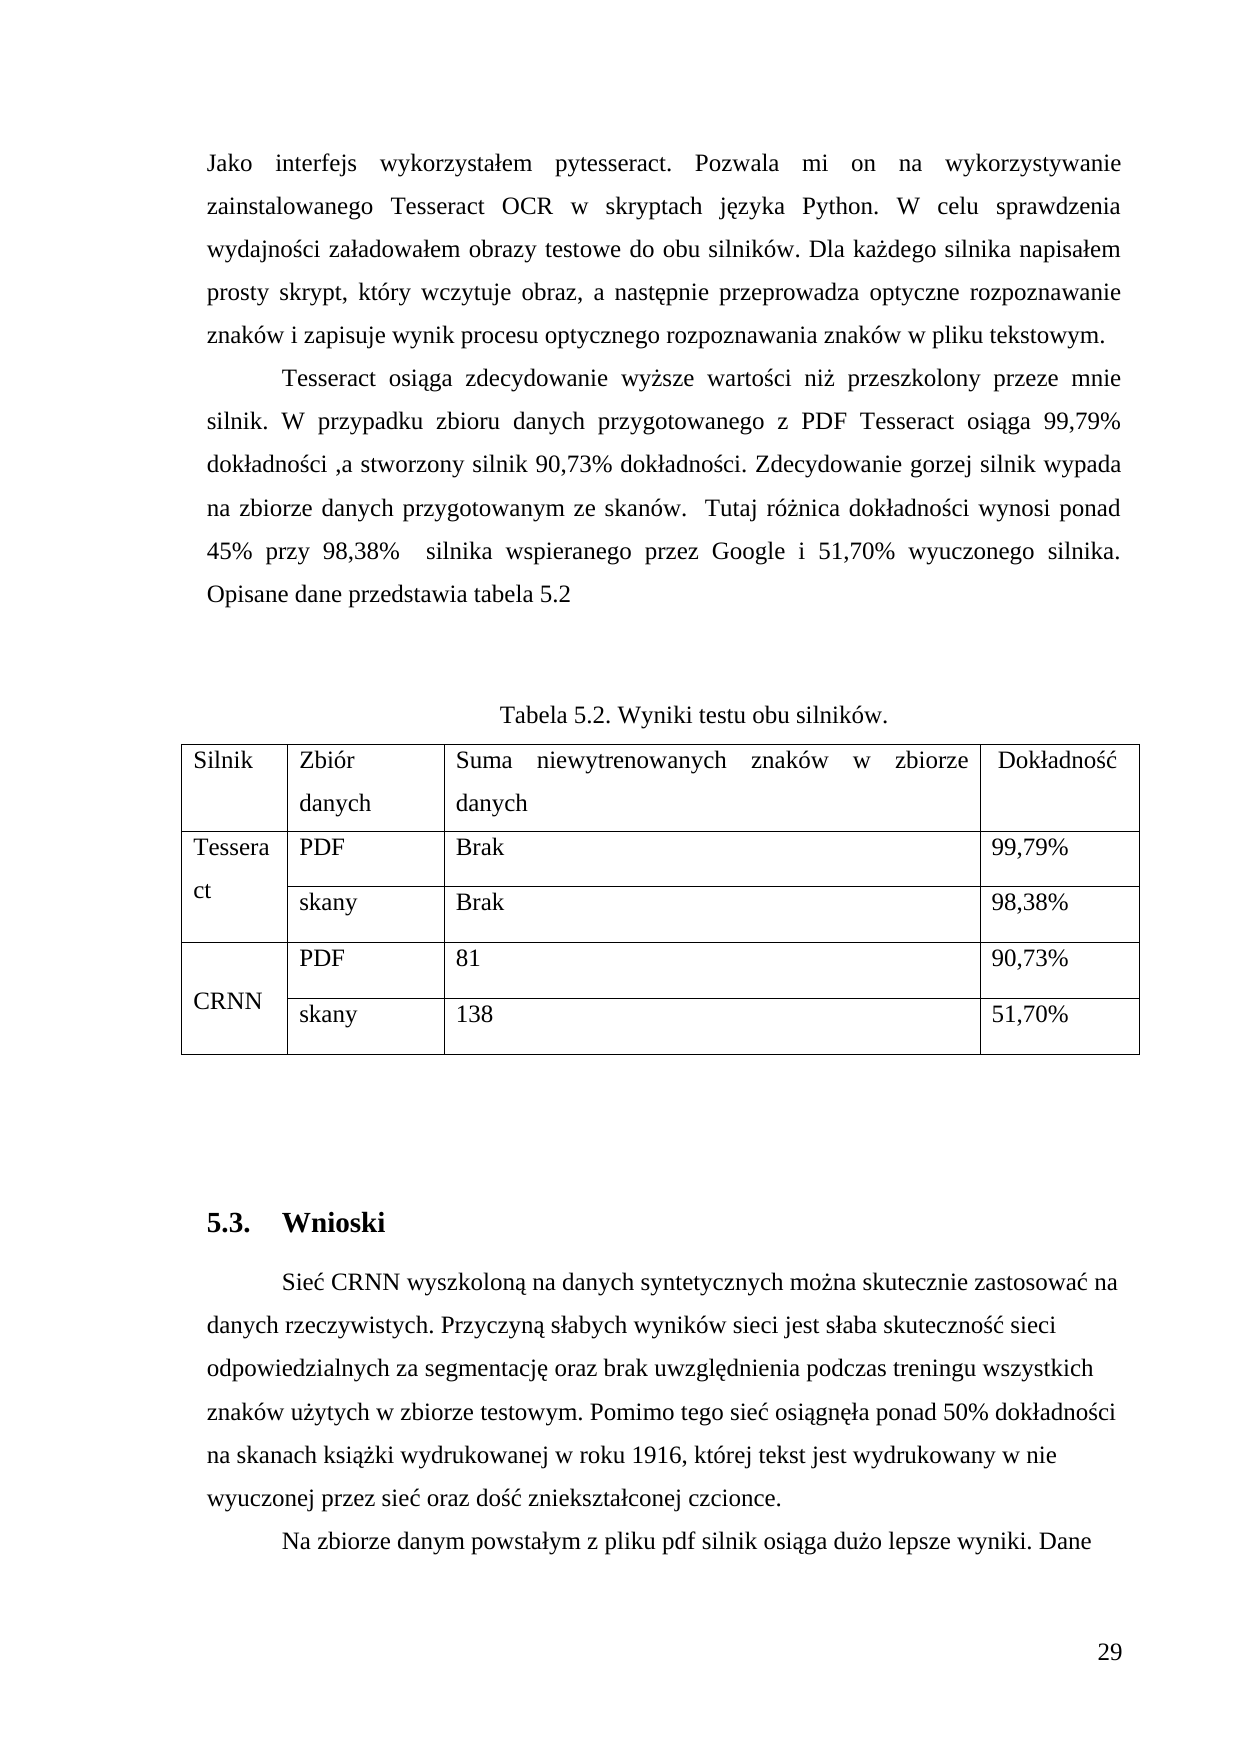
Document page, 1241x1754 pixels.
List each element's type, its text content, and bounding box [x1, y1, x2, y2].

table_cell 138 [445, 999, 980, 1054]
table_cell 98,38% [981, 887, 1139, 942]
table_cell PDF [288, 832, 444, 886]
text Tesseract osiąga zdecydowanie wyższe wartości niż przeszkolony przeze mnie silnik. W przypadku zbioru danych przygotowanego z PDF Tesseract osiąga 99,79% dokładności ,a stworzony silnik 90,73% dokładności. Zdecydowanie gorzej silnik wypada na zbiorze danych przygotowanym ze skanów. Tutaj różnica dokładności wynosi ponad 45% przy 98,38% silnika wspieranego przez Google i 51,70% wyuczonego silnika. Opisane dane przedstawia tabela 5.2 [207, 363, 1122, 608]
table_header Silnik [182, 745, 287, 831]
text Na zbiorze danym powstałym z pliku pdf silnik osiąga dużo lepsze wyniki. Dane [207, 1526, 1122, 1555]
table_cell Tesseract [182, 832, 287, 942]
table_cell 99,79% [981, 832, 1139, 886]
table_header Suma niewytrenowanych znaków w zbiorze danych [445, 745, 980, 831]
text Jako interfejs wykorzystałem pytesseract. Pozwala mi on na wykorzystywanie zainstalowanego Tesseract OCR w skryptach języka Python. W celu sprawdzenia wydajności załadowałem obrazy testowe do obu silników. Dla każdego silnika napisałem prosty skrypt, który wczytuje obraz, a następnie przeprowadza optyczne rozpoznawanie znaków i zapisuje wynik procesu optycznego rozpoznawania znaków w pliku tekstowym. [207, 148, 1122, 349]
table_cell Brak [445, 887, 980, 942]
table_cell skany [288, 999, 444, 1054]
table_header Zbiór danych [288, 745, 444, 831]
table_cell CRNN [182, 943, 287, 1054]
text Tabela 5.2. Wyniki testu obu silników. [207, 701, 1122, 729]
table_header Dokładność [981, 745, 1139, 831]
table_cell 51,70% [981, 999, 1139, 1054]
table_cell PDF [288, 943, 444, 998]
text Sieć CRNN wyszkoloną na danych syntetycznych można skutecznie zastosować na danych rzeczywistych. Przyczyną słabych wyników sieci jest słaba skuteczność sieci odpowiedzialnych za segmentację oraz brak uwzględnienia podczas treningu wszystkich znaków użytych w zbiorze testowym. Pomimo tego sieć osiągnęła ponad 50% dokładności na skanach książki wydrukowanej w roku 1916, której tekst jest wydrukowany w nie wyuczonej przez sieć oraz dość zniekształconej czcionce. [207, 1267, 1122, 1512]
table_cell Brak [445, 832, 980, 886]
subtitle Wnioski [207, 1205, 1122, 1239]
table_cell 81 [445, 943, 980, 998]
table_cell 90,73% [981, 943, 1139, 998]
table_cell skany [288, 887, 444, 942]
